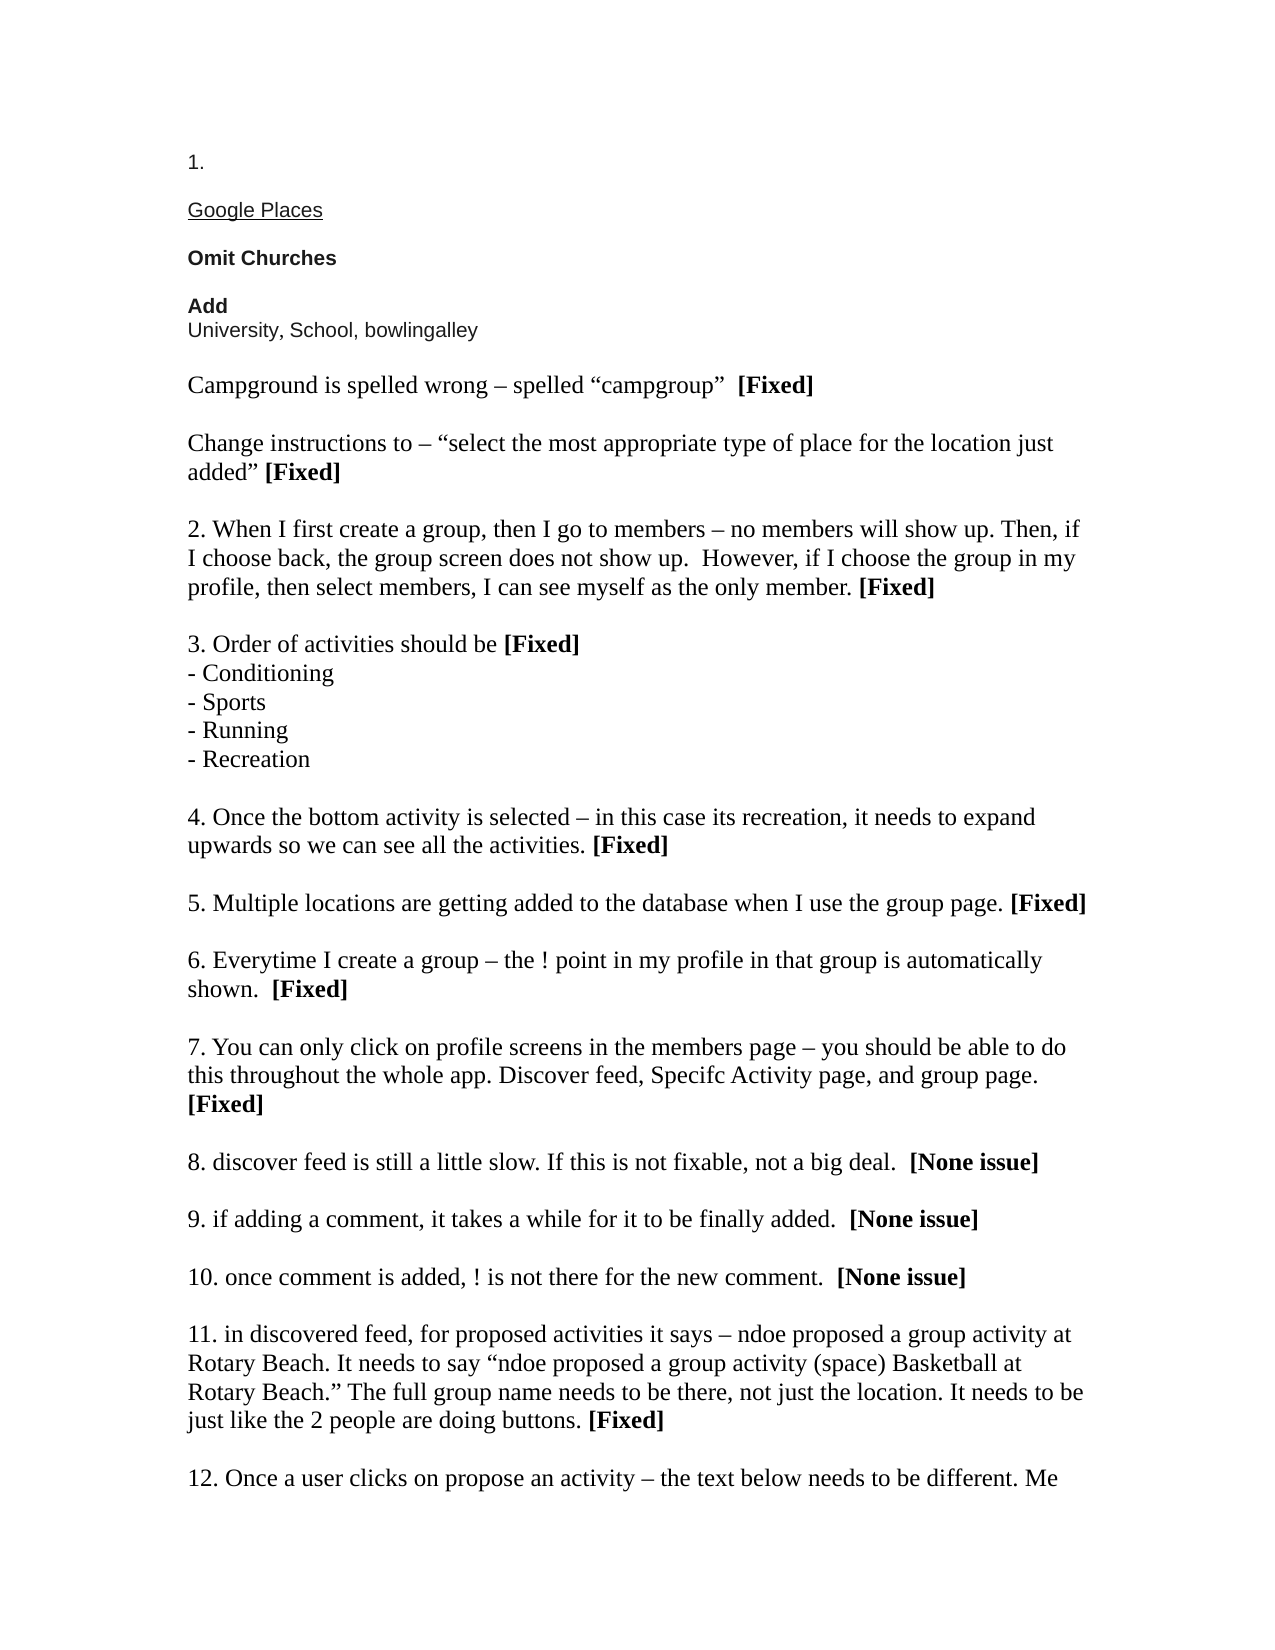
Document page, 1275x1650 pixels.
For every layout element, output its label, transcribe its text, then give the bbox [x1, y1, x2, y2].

text Change instructions to – “select the most appropriate type of place for the location just added” [Fixed] [187, 428, 1087, 486]
text University, School, bowlingalley [187, 318, 1087, 342]
text 12. Once a user clicks on propose an activity – the text below needs to be different. Me [187, 1463, 1087, 1492]
text 9. if adding a comment, it takes a while for it to be finally added. [None issue] [187, 1204, 1087, 1233]
text Campground is spelled wrong – spelled “campgroup” [Fixed] [187, 371, 1087, 399]
text 5. Multiple locations are getting added to the database when I use the group page. [Fixed] [187, 888, 1087, 917]
text 8. discover feed is still a little slow. If this is not fixable, not a big deal. [None issue] [187, 1147, 1087, 1176]
text 4. Once the bottom activity is selected – in this case its recreation, it needs to expand upwards so we can see all the activities. [Fixed] [187, 802, 1087, 859]
text - Recreation [187, 744, 1087, 773]
text - Conditioning [187, 658, 1087, 687]
text 3. Order of activities should be [Fixed] [187, 629, 1087, 658]
text 11. in discovered feed, for proposed activities it says – ndoe proposed a group activity at Rotary Beach. It needs to say “ndoe proposed a group activity (space) Basketball at Rotary Beach.” The full group name needs to be there, not just the location. It needs to be just like the 2 people are doing buttons. [Fixed] [187, 1319, 1087, 1434]
text Omit Churches [187, 246, 1087, 270]
text Add [187, 294, 1087, 318]
text 1. [187, 150, 1087, 174]
text 10. once comment is added, ! is not there for the new comment. [None issue] [187, 1262, 1087, 1291]
text 2. When I first create a group, then I go to members – no members will show up. Then, if I choose back, the group screen does not show up. However, if I choose the group in my profile, then select members, I can see myself as the only member. [Fixed] [187, 514, 1087, 601]
text 6. Everytime I create a group – the ! point in my profile in that group is automatically shown. [Fixed] [187, 946, 1087, 1003]
text Google Places [187, 198, 1087, 222]
text - Sports [187, 687, 1087, 716]
text - Running [187, 716, 1087, 744]
text 7. You can only click on profile screens in the members page – you should be able to do this throughout the whole app. Discover feed, Specifc Activity page, and group page. [Fixed] [187, 1032, 1087, 1118]
